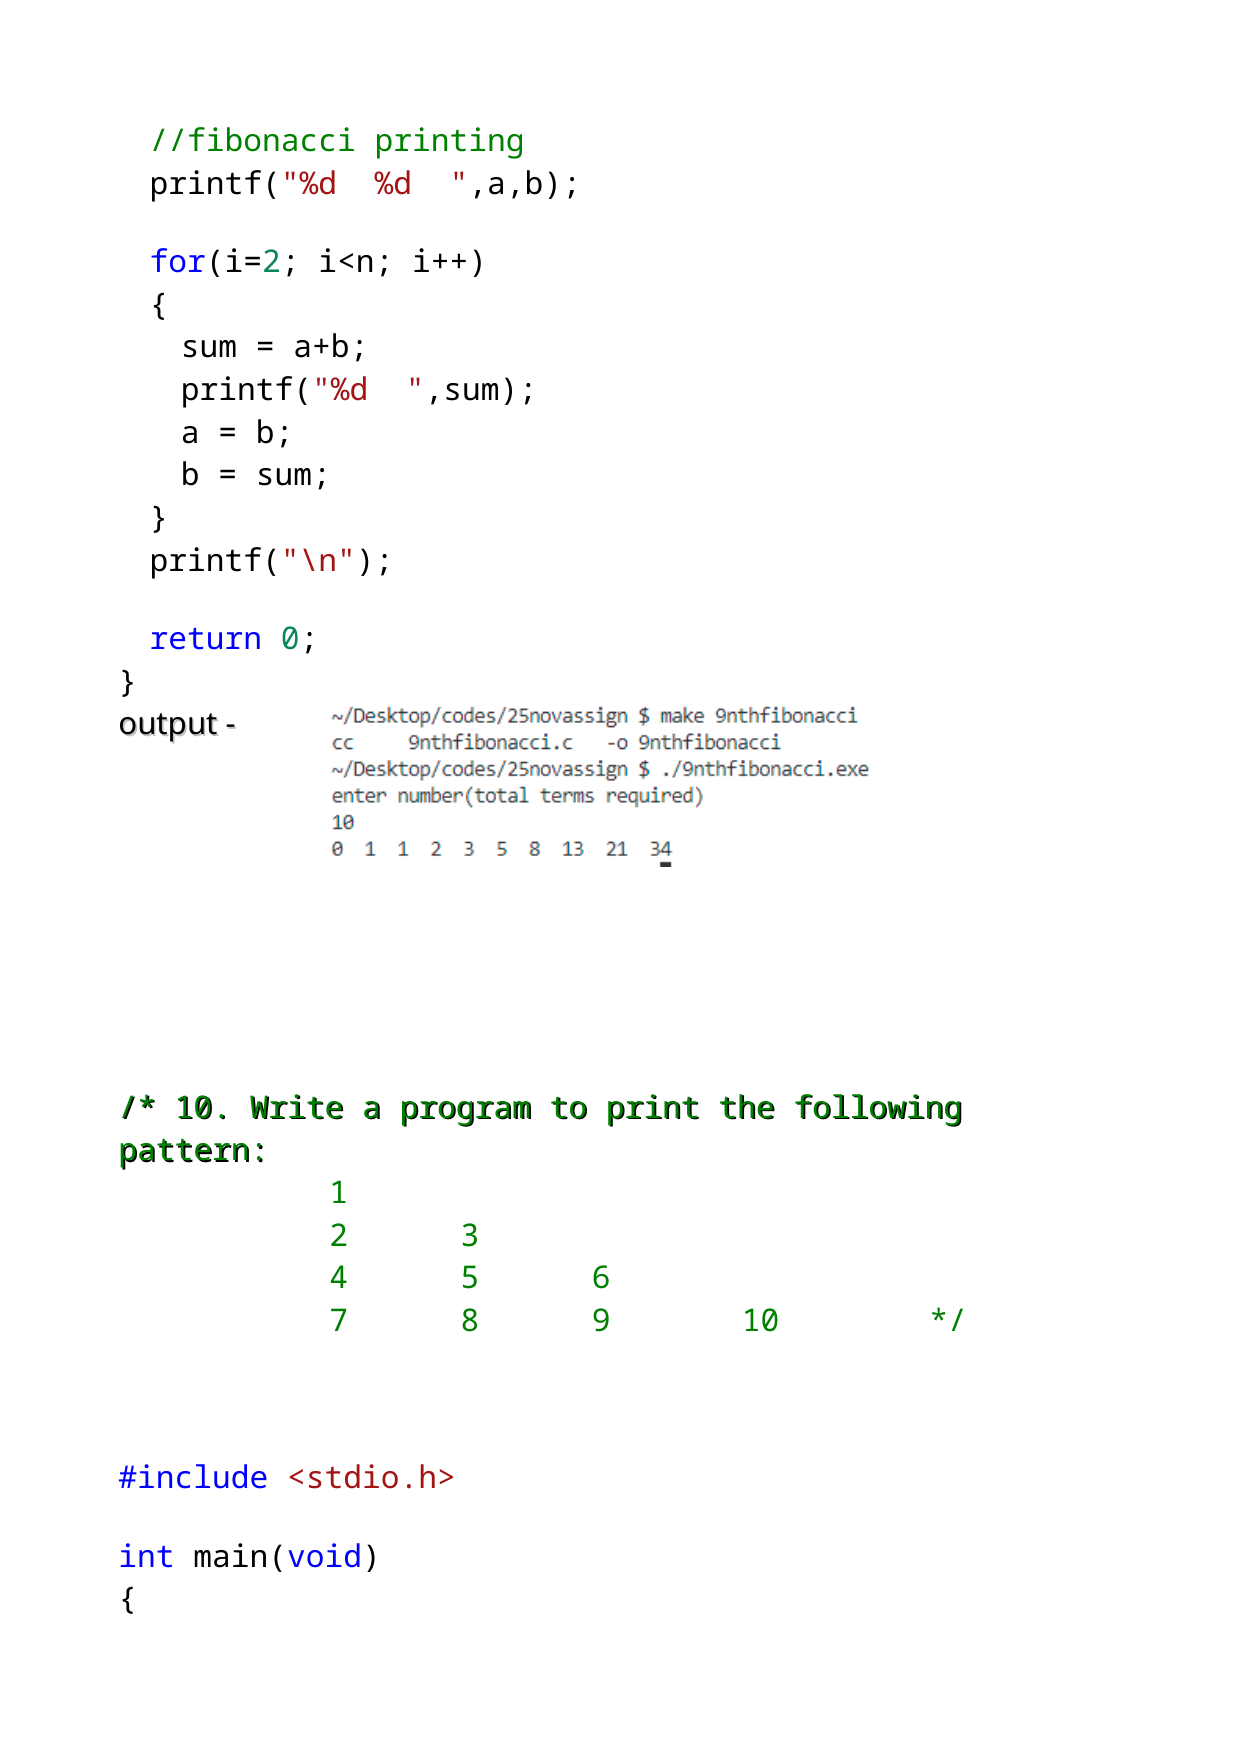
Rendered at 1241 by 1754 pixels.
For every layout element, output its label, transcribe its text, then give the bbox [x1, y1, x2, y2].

text output - [118, 701, 327, 744]
text } [118, 495, 1122, 537]
text 2 3 [118, 1212, 1122, 1255]
text { [118, 282, 1122, 324]
text //fibonacci printing [118, 118, 1122, 161]
text 7 8 9 10 */ [118, 1298, 1122, 1340]
text printf("\n"); [118, 537, 1122, 580]
text for(i=2; i<n; i++) [118, 239, 1122, 282]
text sum = a+b; [118, 324, 1122, 367]
text 1 [118, 1170, 1122, 1212]
text 4 5 6 [118, 1255, 1122, 1298]
text return 0; [118, 616, 1122, 659]
text b = sum; [118, 452, 1122, 495]
text #include <stdio.h> [118, 1455, 1122, 1498]
text [914, 701, 1122, 744]
picture [327, 701, 914, 867]
text int main(void) [118, 1533, 1122, 1576]
text printf("%d ",sum); [118, 367, 1122, 410]
text { [118, 1576, 1122, 1619]
text printf("%d %d ",a,b); [118, 161, 1122, 203]
text } [118, 659, 1122, 701]
text /* 10. Write a program to print the following pattern: [118, 1085, 1122, 1170]
text a = b; [118, 410, 1122, 452]
